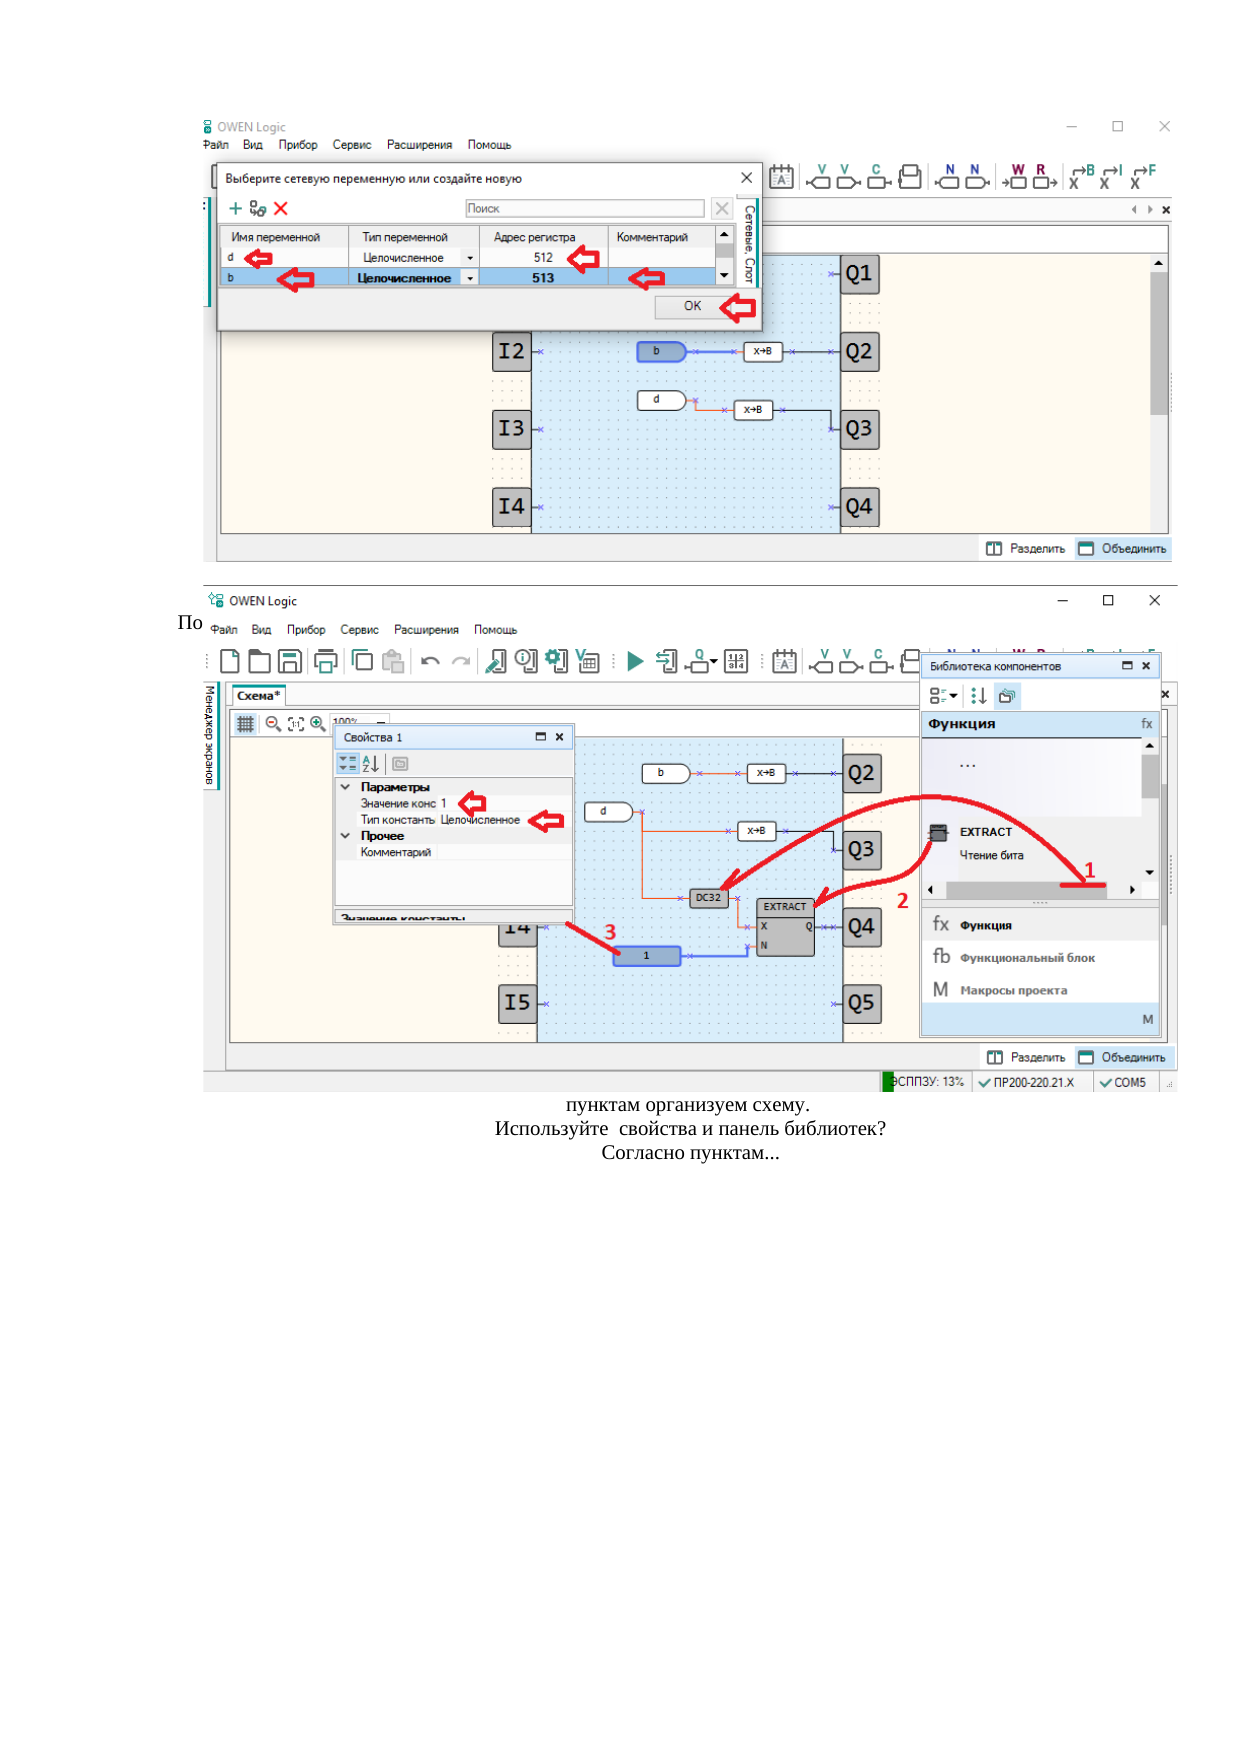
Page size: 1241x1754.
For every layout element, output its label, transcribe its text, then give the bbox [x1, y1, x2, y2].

text По пунктам организуем схему. [177, 609, 1204, 1116]
text Используйте свойства и панель библиотек? [177, 1116, 1204, 1140]
text Согласно пунктам... [177, 1140, 1204, 1164]
